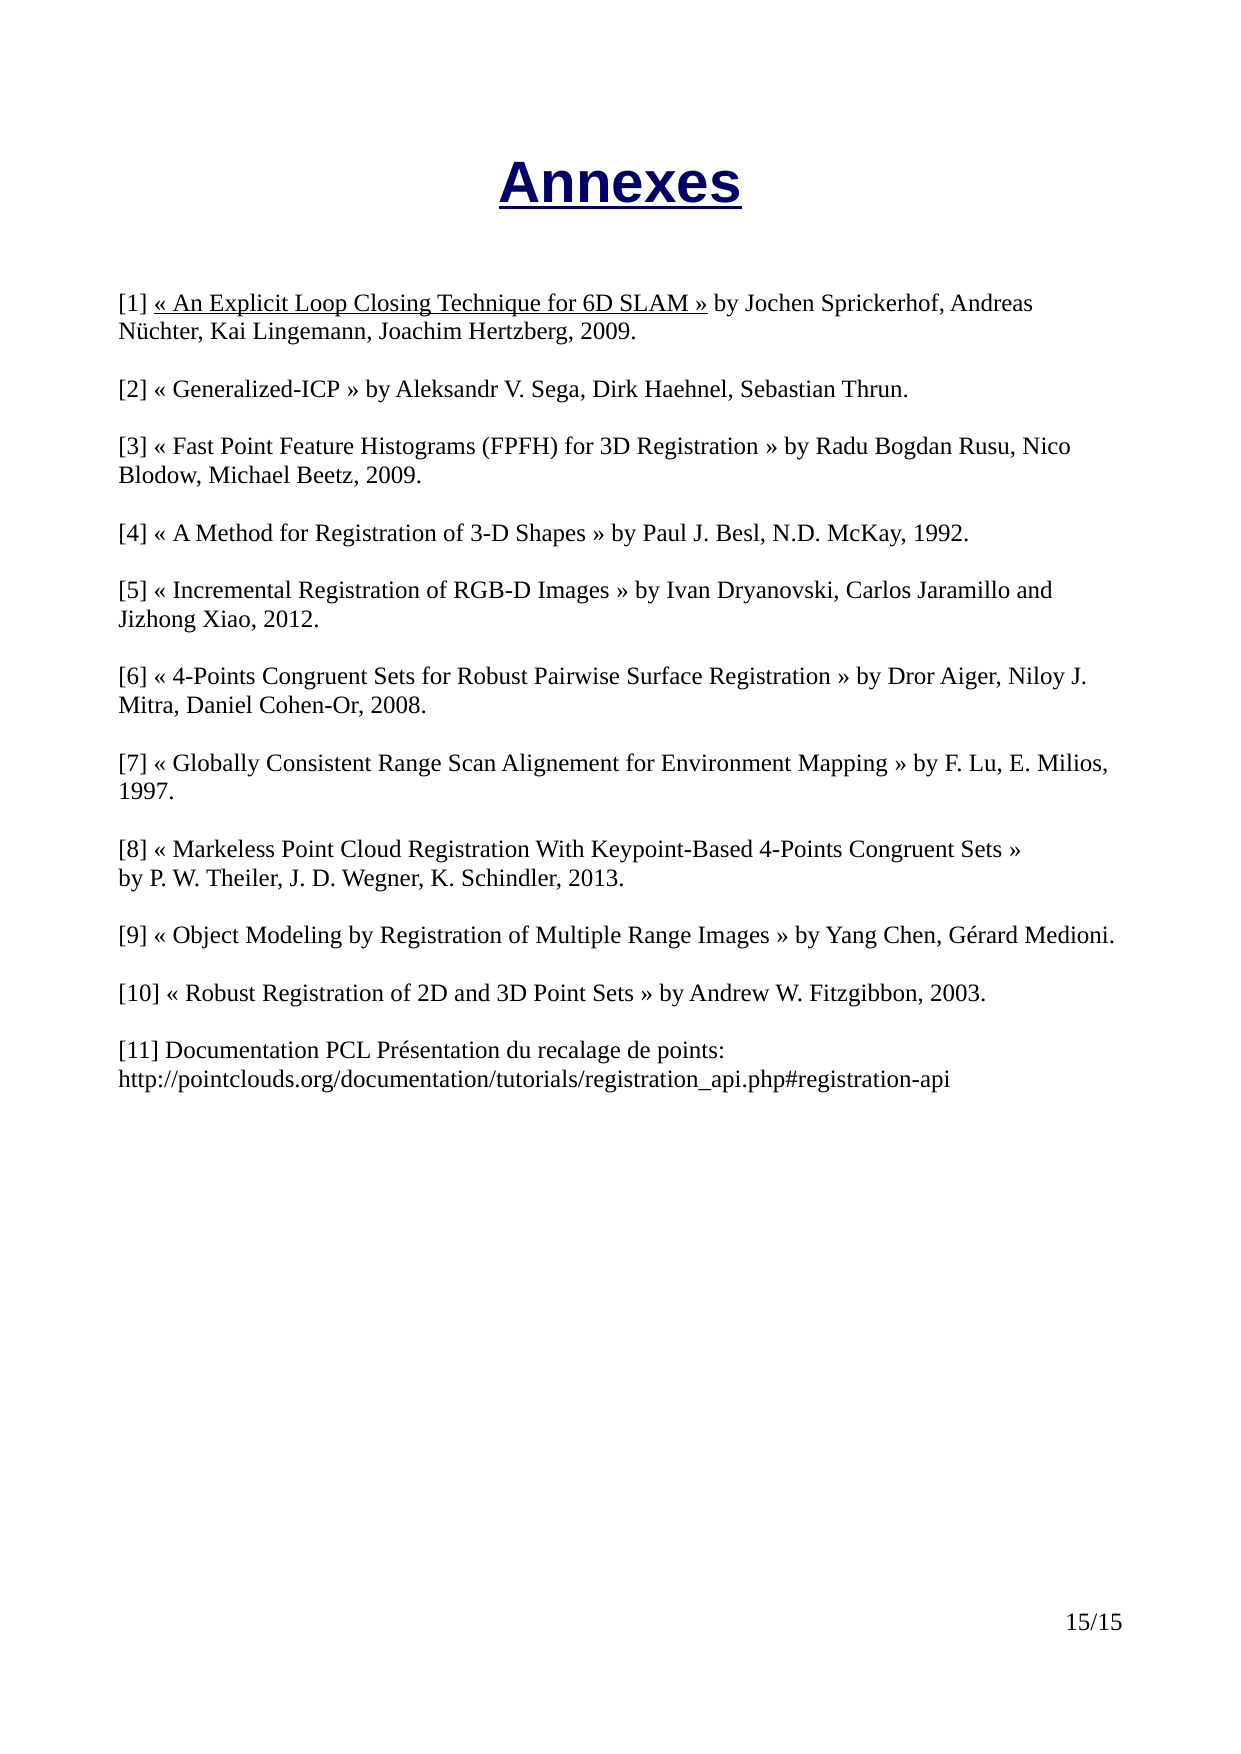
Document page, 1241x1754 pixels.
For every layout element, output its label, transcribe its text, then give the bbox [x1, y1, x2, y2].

text [2] « Generalized-ICP » by Aleksandr V. Sega, Dirk Haehnel, Sebastian Thrun. [118, 374, 1122, 403]
text [8] « Markeless Point Cloud Registration With Keypoint-Based 4-Points Congruent Sets » [118, 834, 1122, 863]
text [11] Documentation PCL Présentation du recalage de points: http://pointclouds.org/documentation/tutorials/registration_api.php#registration-api [118, 1035, 1122, 1093]
text [10] « Robust Registration of 2D and 3D Point Sets » by Andrew W. Fitzgibbon, 2003. [118, 978, 1122, 1006]
text [4] « A Method for Registration of 3-D Shapes » by Paul J. Besl, N.D. McKay, 1992. [118, 518, 1122, 546]
text [1] « An Explicit Loop Closing Technique for 6D SLAM » by Jochen Sprickerhof, Andreas Nüchter, Kai Lingemann, Joachim Hertzberg, 2009. [118, 288, 1122, 345]
text [7] « Globally Consistent Range Scan Alignement for Environment Mapping » by F. Lu, E. Milios, 1997. [118, 748, 1122, 805]
subtitle Annexes [118, 148, 1122, 215]
text by P. W. Theiler, J. D. Wegner, K. Schindler, 2013. [118, 863, 1122, 891]
text [9] « Object Modeling by Registration of Multiple Range Images » by Yang Chen, Gérard Medioni. [118, 920, 1122, 949]
text [6] « 4-Points Congruent Sets for Robust Pairwise Surface Registration » by Dror Aiger, Niloy J. Mitra, Daniel Cohen-Or, 2008. [118, 661, 1122, 719]
text [5] « Incremental Registration of RGB-D Images » by Ivan Dryanovski, Carlos Jaramillo and Jizhong Xiao, 2012. [118, 575, 1122, 633]
text [3] « Fast Point Feature Histograms (FPFH) for 3D Registration » by Radu Bogdan Rusu, Nico Blodow, Michael Beetz, 2009. [118, 431, 1122, 489]
